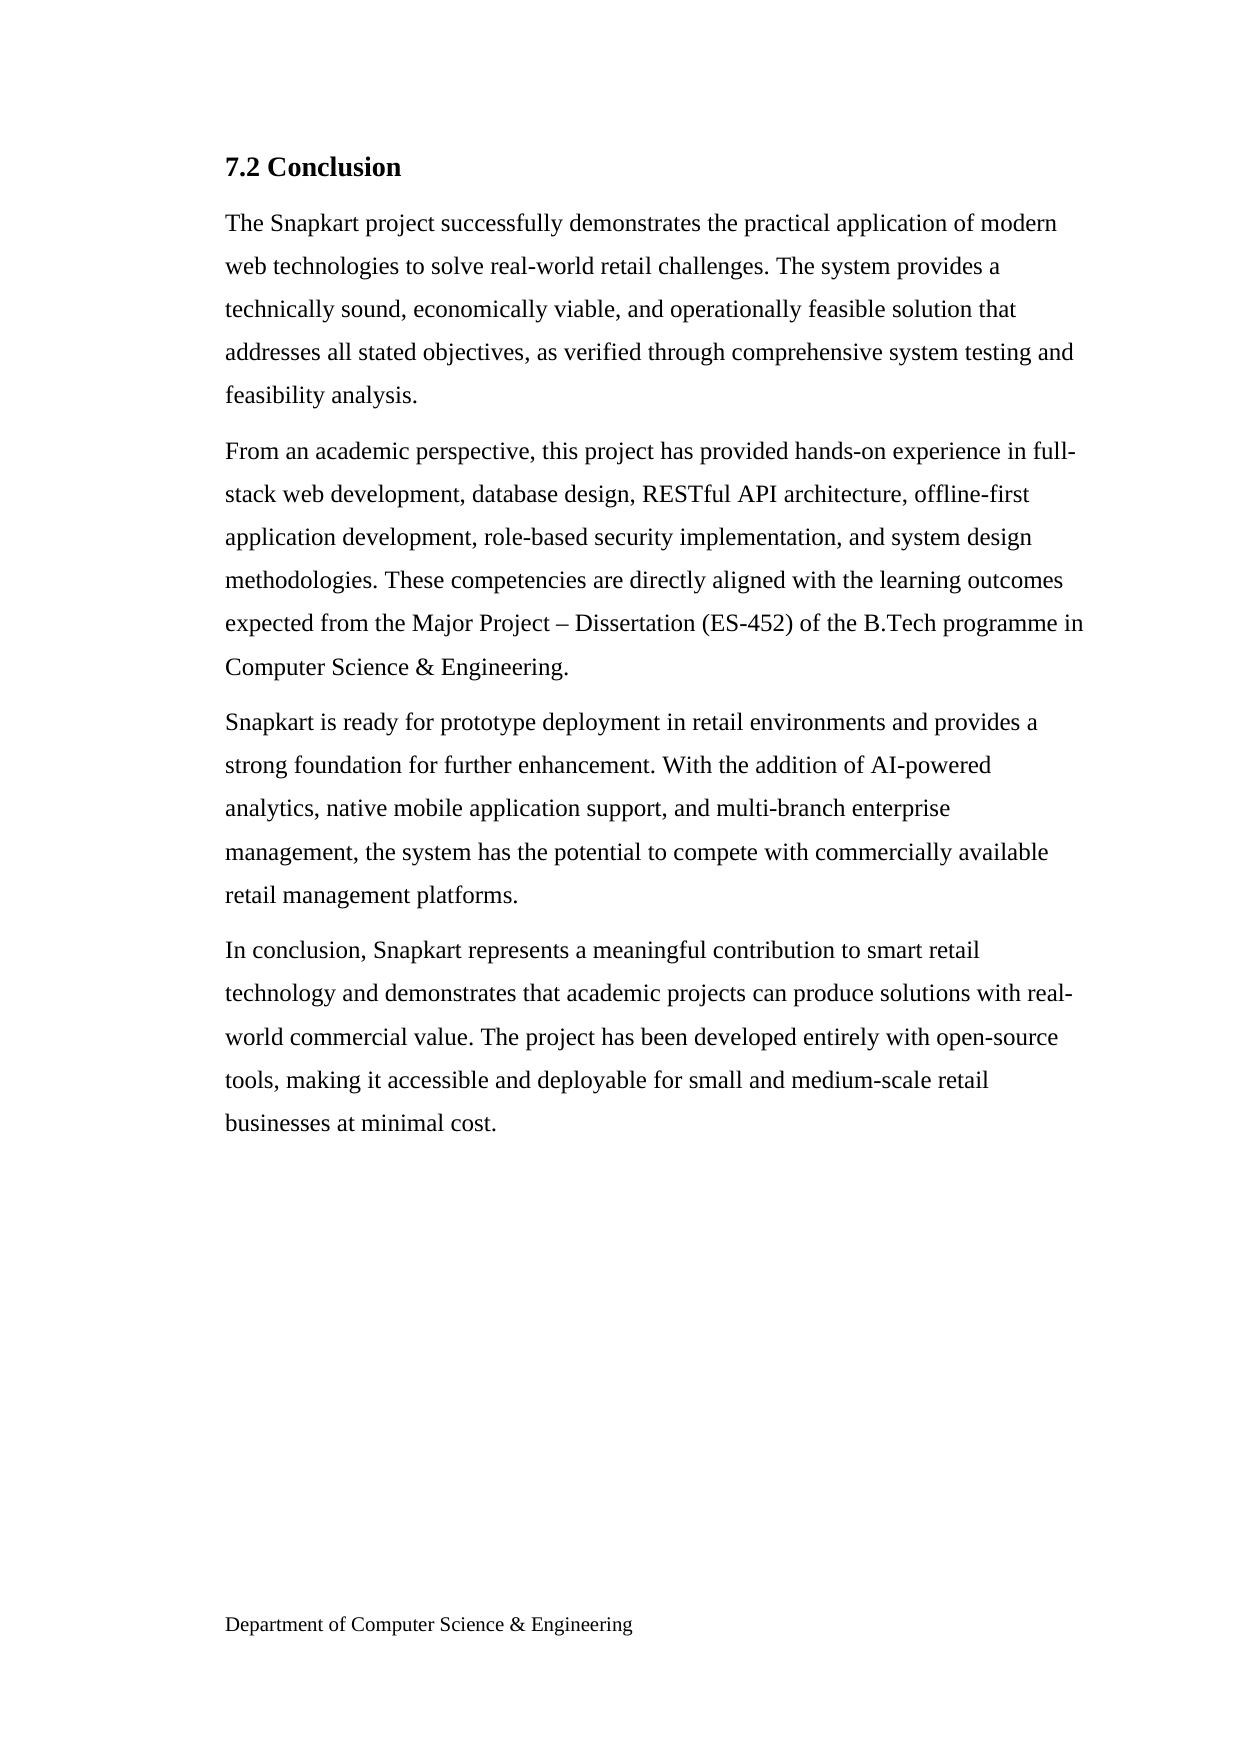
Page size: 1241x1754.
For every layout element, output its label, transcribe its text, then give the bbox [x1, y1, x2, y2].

text 7.2 Conclusion [225, 150, 1090, 182]
text From an academic perspective, this project has provided hands-on experience in full-stack web development, database design, RESTful API architecture, offline-first application development, role-based security implementation, and system design methodologies. These competencies are directly aligned with the learning outcomes expected from the Major Project – Dissertation (ES-452) of the B.Tech programme in Computer Science & Engineering. [225, 436, 1090, 680]
text In conclusion, Snapkart represents a meaningful contribution to smart retail technology and demonstrates that academic projects can produce solutions with real-world commercial value. The project has been developed entirely with open-source tools, making it accessible and deployable for small and medium-scale retail businesses at minimal cost. [225, 935, 1090, 1137]
text The Snapkart project successfully demonstrates the practical application of modern web technologies to solve real-world retail challenges. The system provides a technically sound, economically viable, and operationally feasible solution that addresses all stated objectives, as verified through comprehensive system testing and feasibility analysis. [225, 208, 1090, 409]
text Snapkart is ready for prototype deployment in retail environments and provides a strong foundation for further enhancement. With the addition of AI-powered analytics, native mobile application support, and multi-branch enterprise management, the system has the potential to compete with commercially available retail management platforms. [225, 707, 1090, 908]
